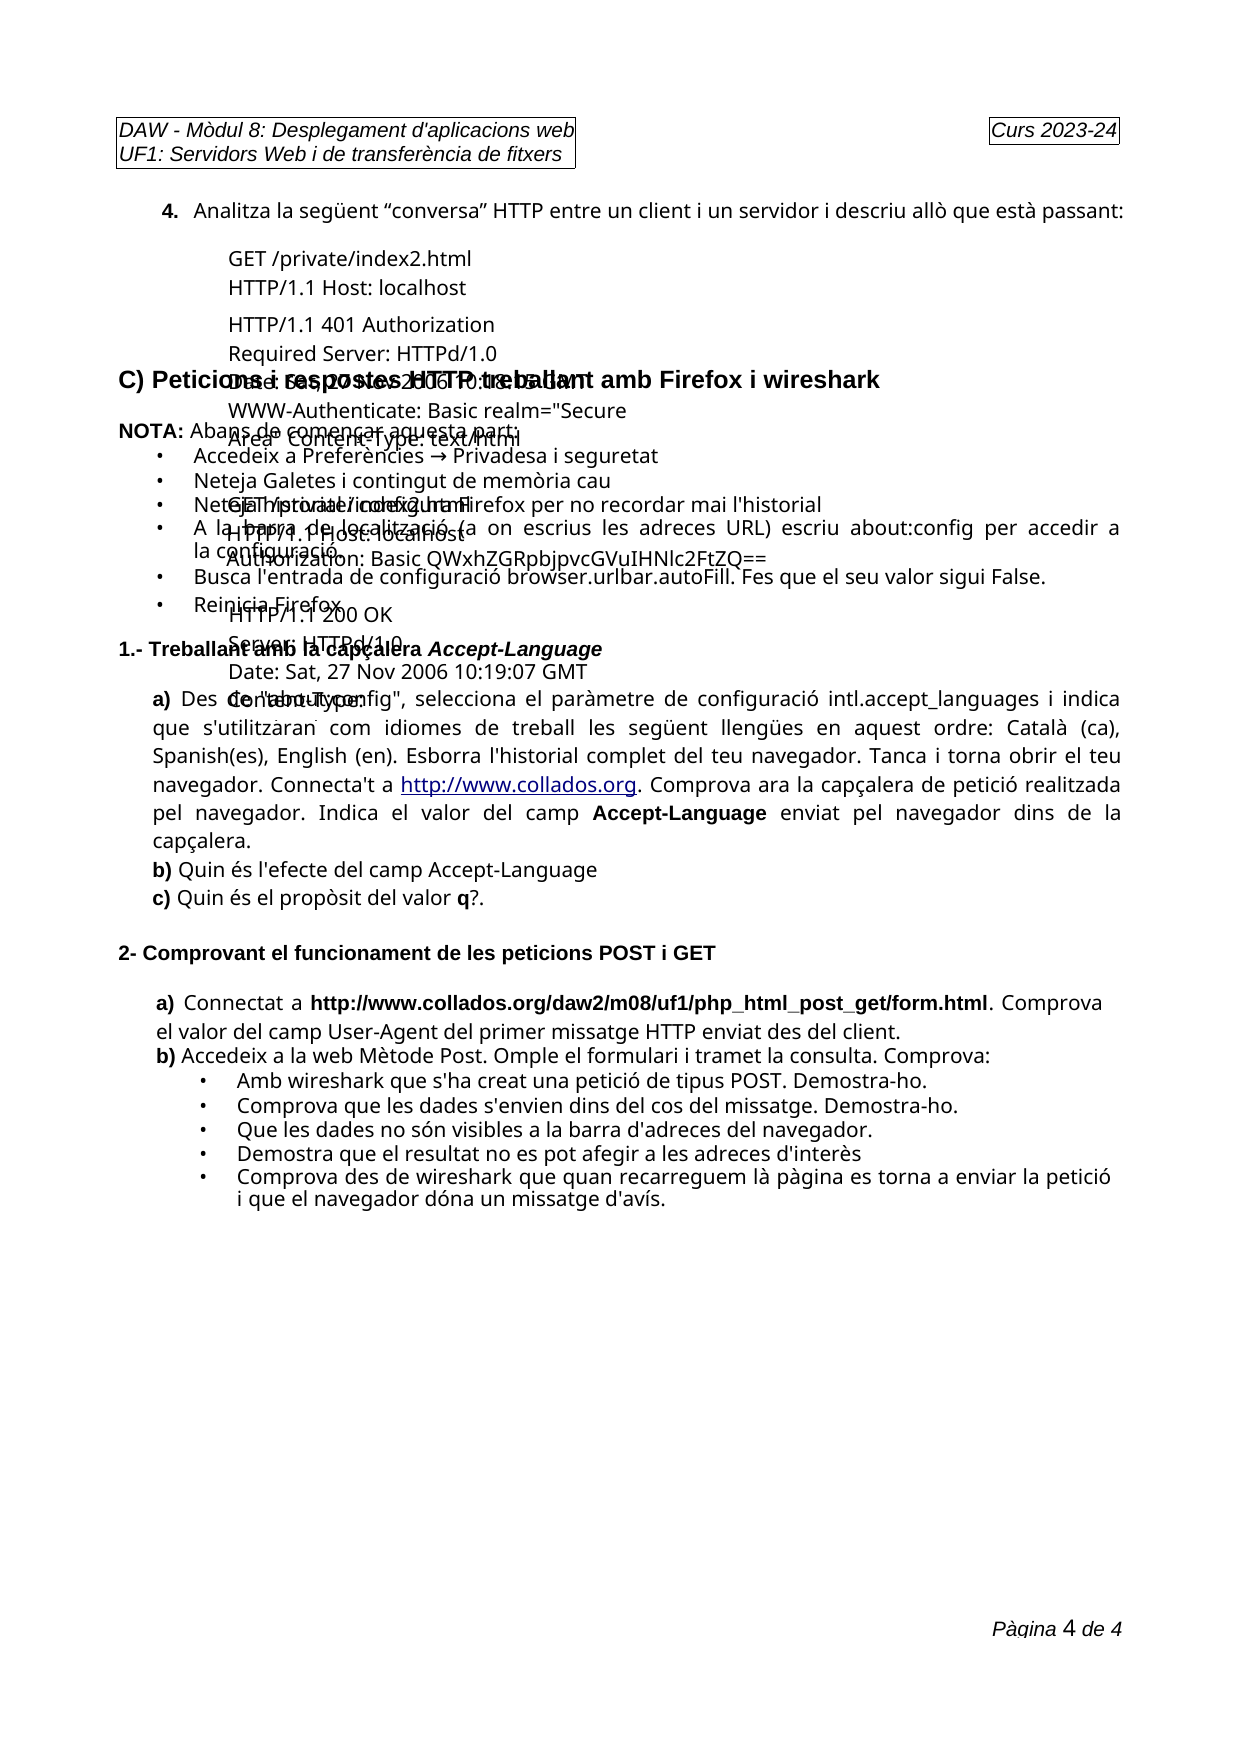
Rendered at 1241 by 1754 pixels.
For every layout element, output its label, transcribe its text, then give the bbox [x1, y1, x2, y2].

list Comprova des de wireshark que quan recarreguem là pàgina es torna a enviar la petició i que el navegador dóna un missatge d'avís. [199, 1166, 1120, 1213]
list Analitza la següent “conversa” HTTP entre un client i un servidor i descriu allò que està passant: [162, 196, 1134, 225]
text Server: HTTPd/1.0 [228, 629, 885, 637]
text HTTP/1.1 200 OK [228, 618, 885, 628]
list Des de "about:config", selecciona el paràmetre de configuració intl.accept_languages i indica que s'utilitzaran com idiomes de treball les següent llengües en aquest ordre: Català (ca), Spanish(es), English (en). Esborra l'historial complet del teu navegador. Tanca i torna obrir el teu navegador. Connecta't a http://www.collados.org. Comprova ara la capçalera de petició realitzada pel navegador. Indica el valor del camp Accept-Language enviat pel navegador dins de la capçalera. [152, 684, 1121, 855]
text NOTA: Abans de començar aquesta part: [118, 420, 1134, 442]
list A la barra de localització (a on escrius les adreces URL) escriu about:config per accedir a la configuració. [156, 517, 1120, 564]
text 1.- Treballant amb la capçalera Accept-Language [118, 637, 1134, 661]
list Que les dades no són visibles a la barra d'adreces del navegador. [199, 1118, 1134, 1142]
list Accedeix a Preferències → Privadesa i seguretat [156, 442, 1134, 469]
list Comprova que les dades s'envien dins del cos del missatge. Demostra-ho. [199, 1094, 1134, 1118]
text GET /private/index2.html HTTP/1.1 Host: localhost [228, 244, 552, 296]
list Connectat a http://www.collados.org/daw2/m08/uf1/php_html_post_get/form.html. Comprova el valor del camp User-Agent del primer missatge HTTP enviat des del client. [156, 988, 1122, 1045]
list Neteja historial i configura Firefox per no recordar mai l'historial [156, 493, 1134, 517]
list Neteja Galetes i contingut de memòria cau [156, 469, 1134, 493]
list Quin és l'efecte del camp Accept-Language [152, 855, 1134, 883]
subtitle Comprovant el funcionament de les peticions POST i GET [118, 940, 1134, 964]
list Quin és el propòsit del valor q?. [152, 883, 1134, 912]
text HTTP/1.1 401 Authorization Required Server: HTTPd/1.0 [228, 311, 574, 365]
list Busca l'entrada de configuració browser.urlbar.autoFill. Fes que el seu valor sigui False. [156, 564, 1134, 589]
text WWW-Authenticate: Basic realm="Secure Area" Content-Type: text/html [228, 396, 671, 420]
text Date: Sat, 27 Nov 2006 10:19:07 GMT [228, 661, 885, 684]
subtitle Peticions i respostes HTTP treballant amb Firefox i wireshark [118, 365, 1134, 394]
list Demostra que el resultat no es pot afegir a les adreces d'interès [199, 1142, 1134, 1166]
list Amb wireshark que s'ha creat una petició de tipus POST. Demostra-ho. [199, 1067, 1134, 1094]
list Reinicia Firefox [156, 589, 1134, 618]
list Accedeix a la web Mètode Post. Omple el formulari i tramet la consulta. Comprova: [156, 1045, 1134, 1067]
